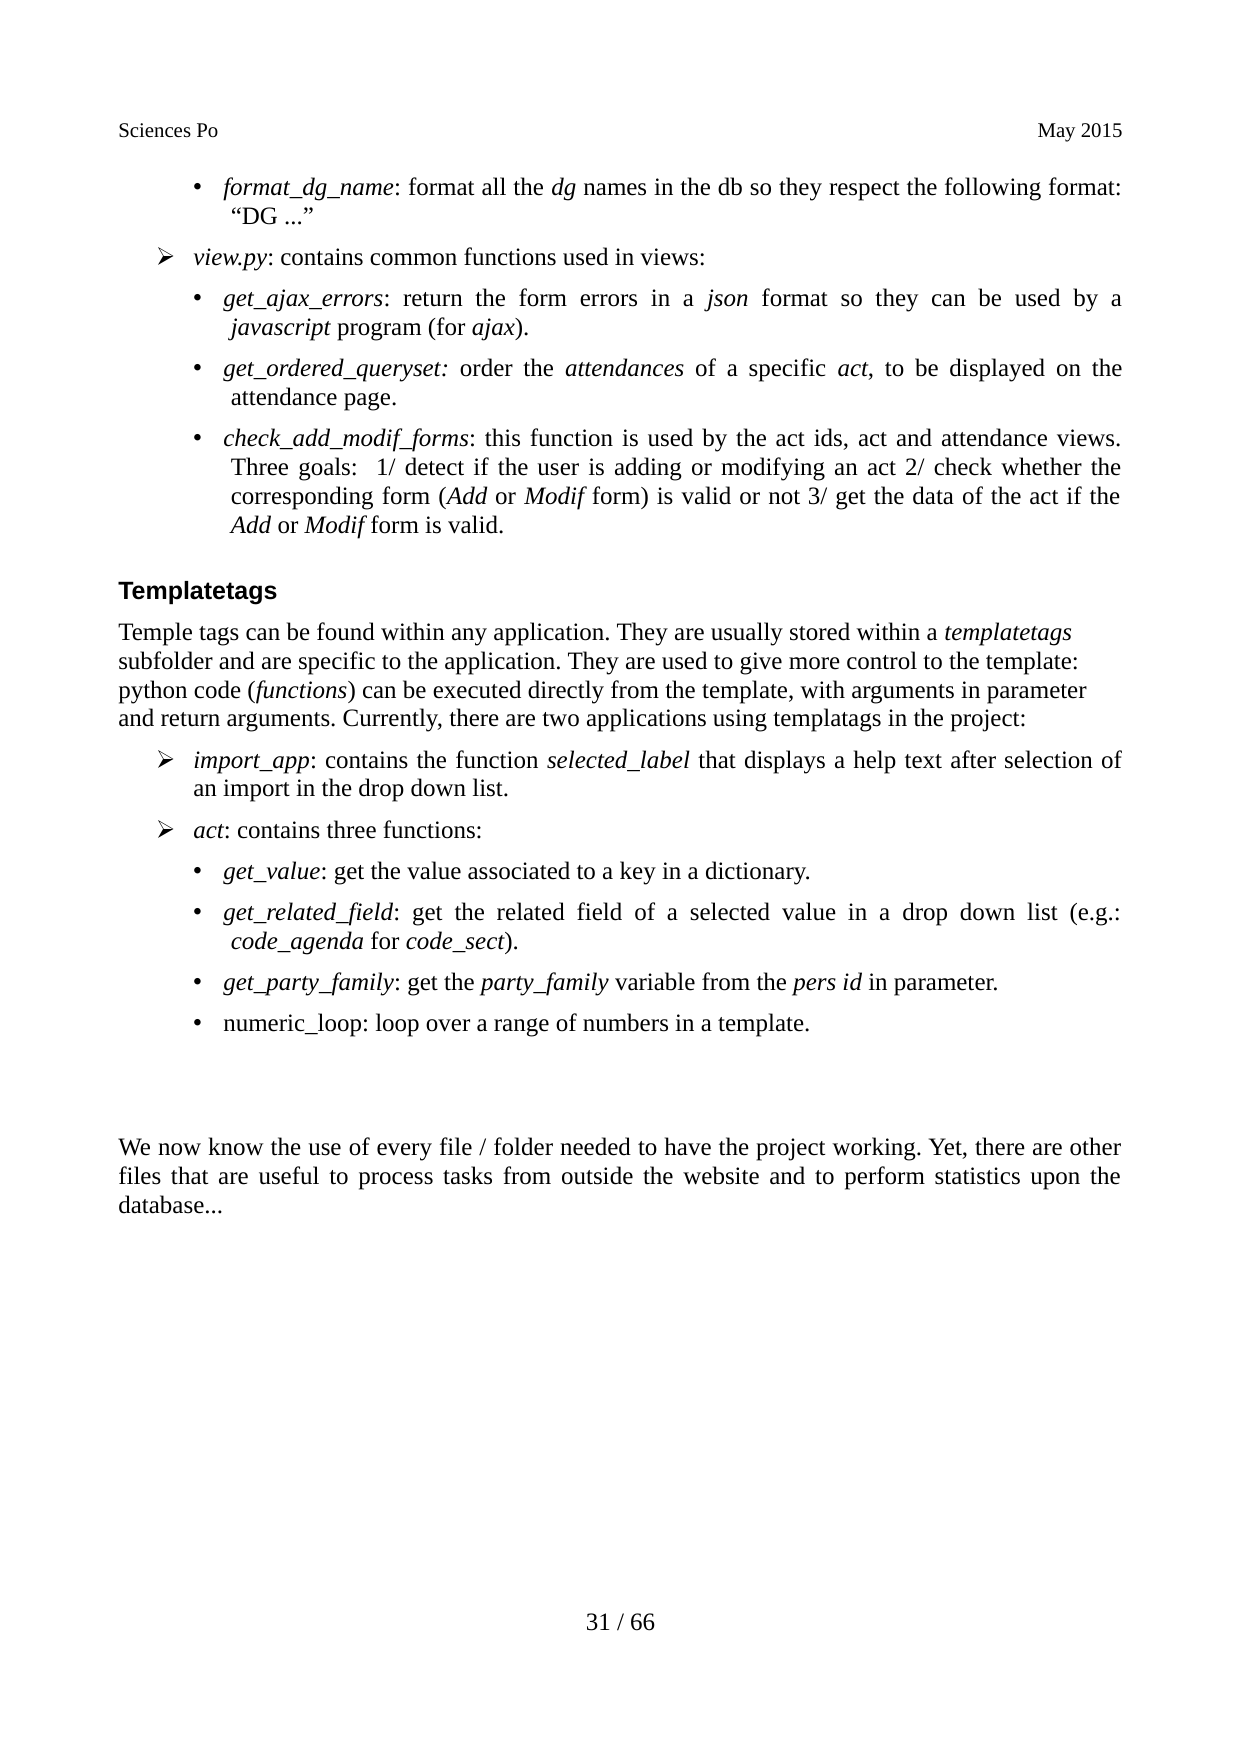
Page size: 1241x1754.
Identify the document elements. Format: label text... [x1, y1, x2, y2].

list view.py: contains common functions used in views: [156, 242, 1122, 271]
list numeric_loop: loop over a range of numbers in a template. [193, 1008, 1122, 1037]
list get_ordered_queryset: order the attendances of a specific act, to be displayed on the attendance page. [193, 353, 1122, 411]
text Temple tags can be found within any application. They are usually stored within a templatetags subfolder and are specific to the application. They are used to give more control to the template: python code (functions) can be executed directly from the template, with arguments in parameter and return arguments. Currently, there are two applications using templatags in the project: [118, 617, 1122, 732]
list format_dg_name: format all the dg names in the db so they respect the following format: “DG ...” [193, 172, 1122, 230]
list get_ajax_errors: return the form errors in a json format so they can be used by a javascript program (for ajax). [193, 283, 1122, 341]
list act: contains three functions: [156, 815, 1122, 843]
list get_value: get the value associated to a key in a dictionary. [193, 856, 1122, 885]
list import_app: contains the function selected_label that displays a help text after selection of an import in the drop down list. [156, 745, 1122, 802]
subtitle Templatetags [118, 576, 1122, 605]
list get_related_field: get the related field of a selected value in a drop down list (e.g.: code_agenda for code_sect). [193, 897, 1122, 955]
list check_add_modif_forms: this function is used by the act ids, act and attendance views. Three goals: 1/ detect if the user is adding or modifying an act 2/ check whether the corresponding form (Add or Modif form) is valid or not 3/ get the data of the act if the Add or Modif form is valid. [193, 423, 1122, 538]
text We now know the use of every file / folder needed to have the project working. Yet, there are other files that are useful to process tasks from outside the website and to perform statistics upon the database... [118, 1132, 1122, 1218]
list get_party_family: get the party_family variable from the pers id in parameter. [193, 967, 1122, 996]
